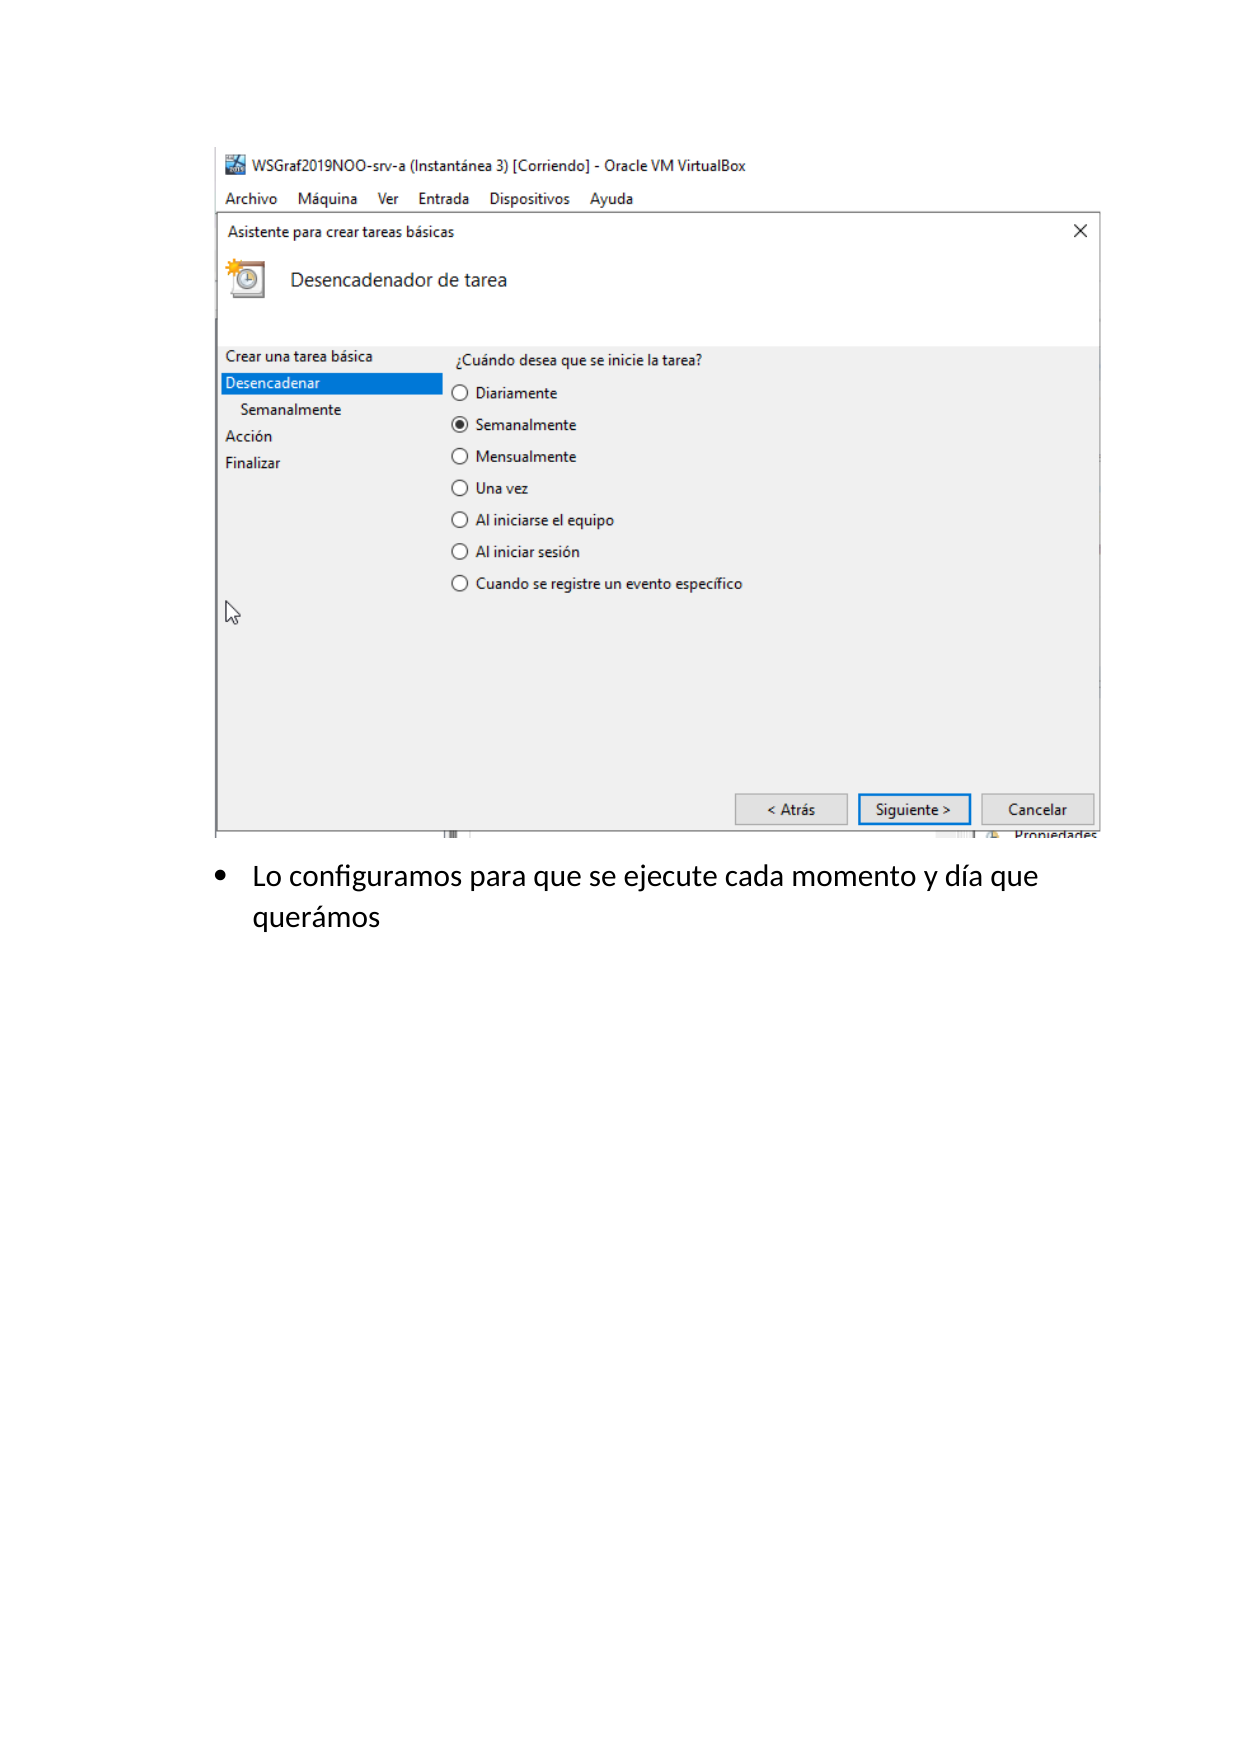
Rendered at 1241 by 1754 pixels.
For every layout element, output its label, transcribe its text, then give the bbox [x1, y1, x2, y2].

list Lo configuramos para que se ejecute cada momento y día que querámos [215, 857, 1063, 935]
